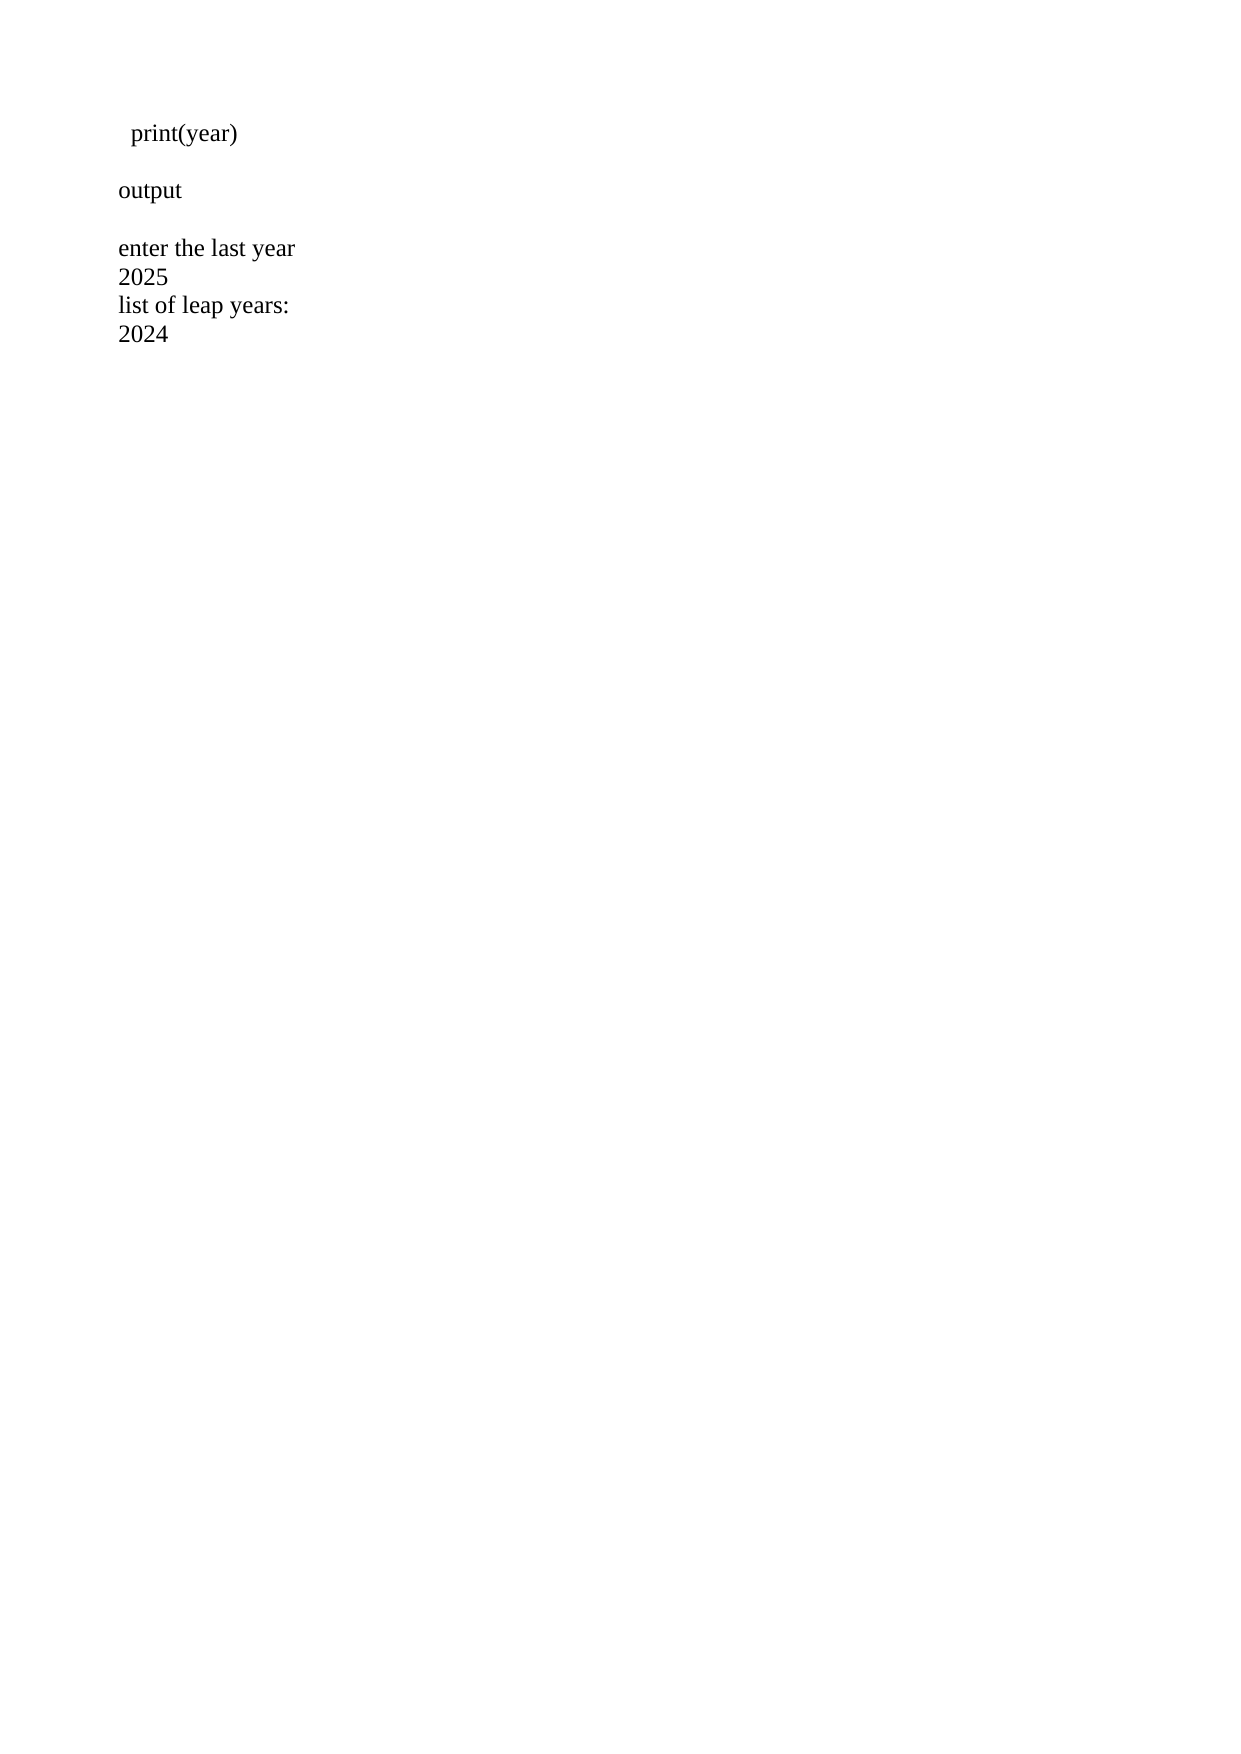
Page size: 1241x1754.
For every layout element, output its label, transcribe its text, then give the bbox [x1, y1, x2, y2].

text print(year) [118, 118, 1122, 147]
text 2025 [118, 262, 1122, 291]
text output [118, 176, 1122, 204]
text 2024 [118, 319, 1122, 348]
text list of leap years: [118, 291, 1122, 319]
text enter the last year [118, 233, 1122, 262]
